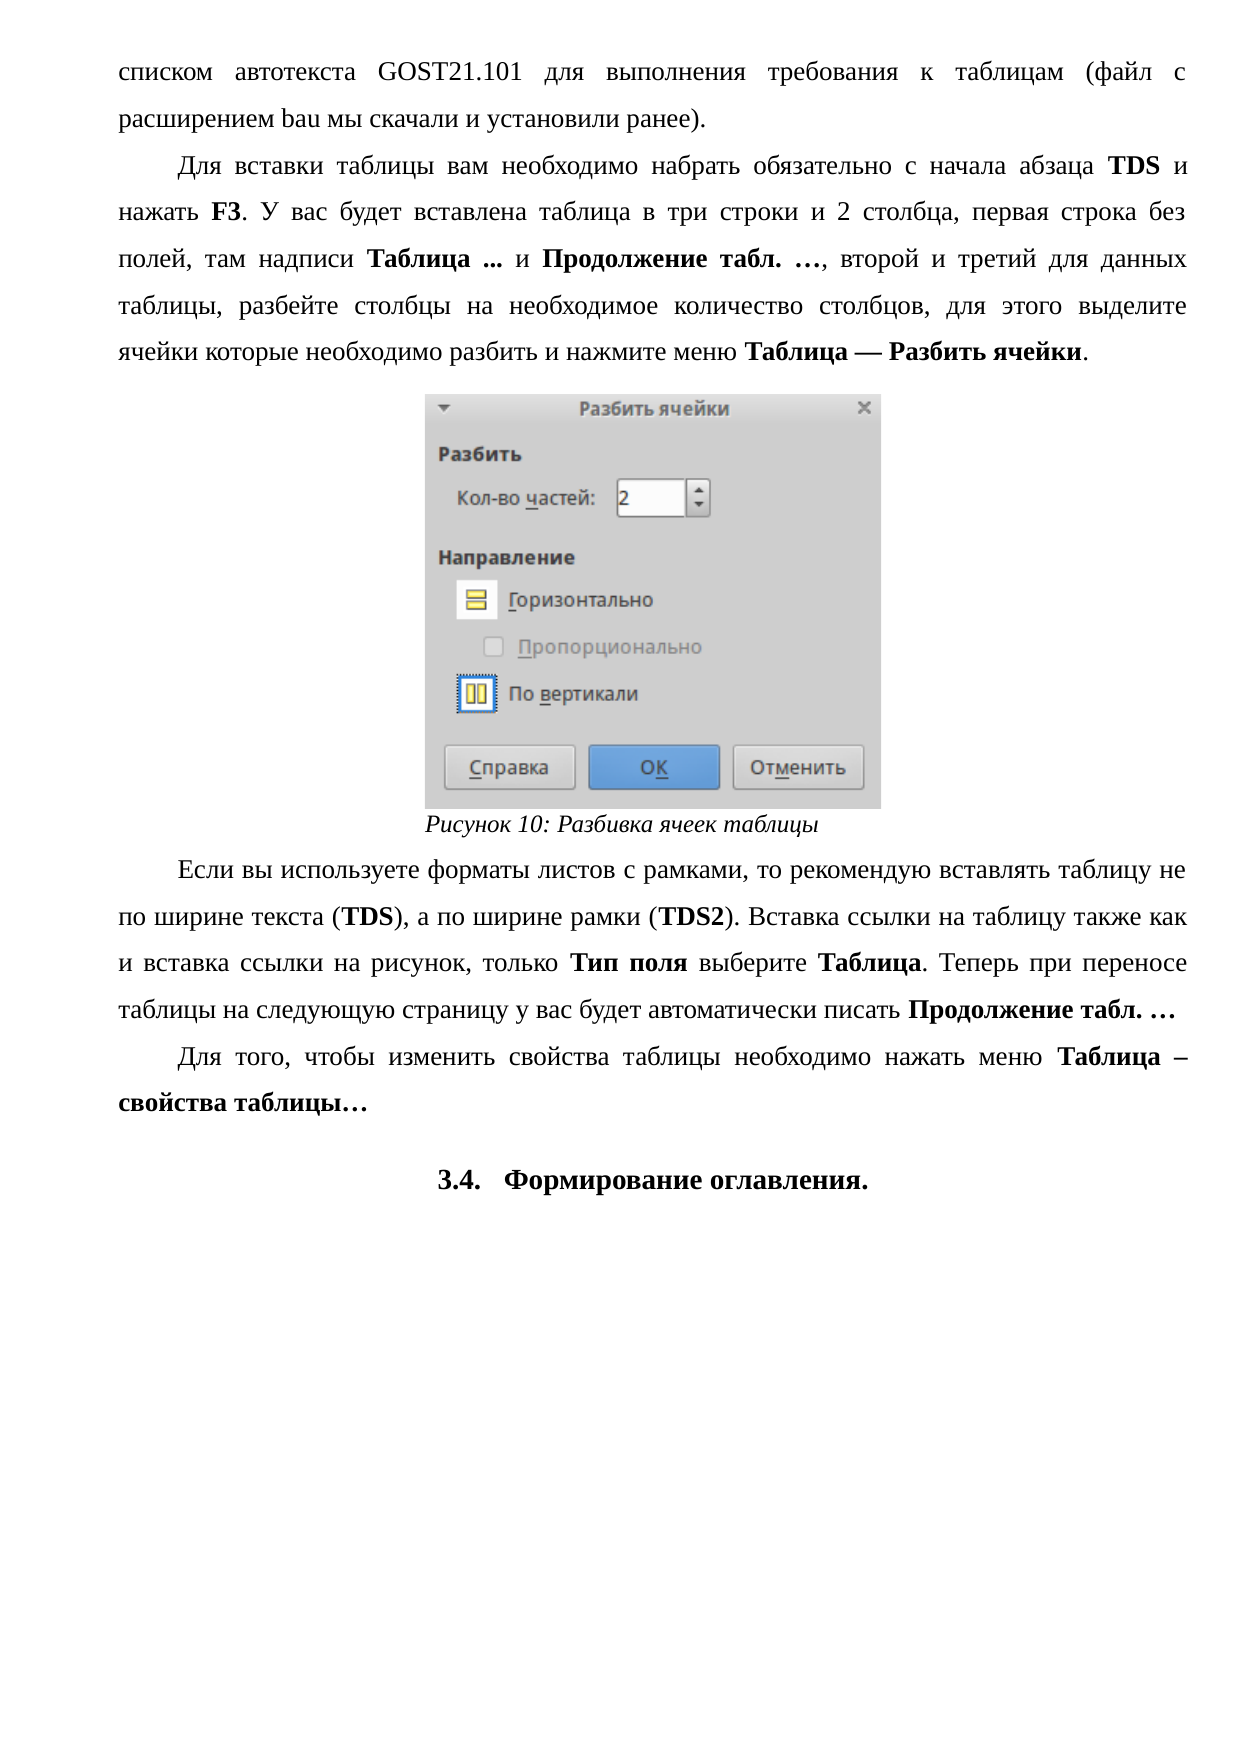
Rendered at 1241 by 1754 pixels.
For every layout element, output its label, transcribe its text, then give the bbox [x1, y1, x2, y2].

text Рисунок 10: Разбивка ячеек таблицы [425, 809, 881, 837]
picture [424, 394, 882, 809]
text Если вы используете форматы листов с рамками, то рекомендую вставлять таблицу не по ширине текста (TDS), а по ширине рамки (TDS2). Вставка ссылки на таблицу также как и вставка ссылки на рисунок, только Тип поля выберите Таблица. Теперь при переносе таблицы на следующую страницу у вас будет автоматически писать Продолжение табл. … [118, 382, 1188, 1024]
text списком автотекста GOST21.101 для выполнения требования к таблицам (файл с расширением bau мы скачали и установили ранее). [118, 55, 1188, 133]
text Для того, чтобы изменить свойства таблицы необходимо нажать меню Таблица – свойства таблицы… [118, 1039, 1188, 1117]
text Для вставки таблицы вам необходимо набрать обязательно с начала абзаца TDS и нажать F3. У вас будет вставлена таблица в три строки и 2 столбца, первая строка без полей, там надписи Таблица ... и Продолжение табл. …, второй и третий для данных таблицы, разбейте столбцы на необходимое количество столбцов, для этого выделите ячейки которые необходимо разбить и нажмите меню Таблица — Разбить ячейки. [118, 149, 1188, 367]
subtitle Формирование оглавления. [118, 1162, 1188, 1196]
